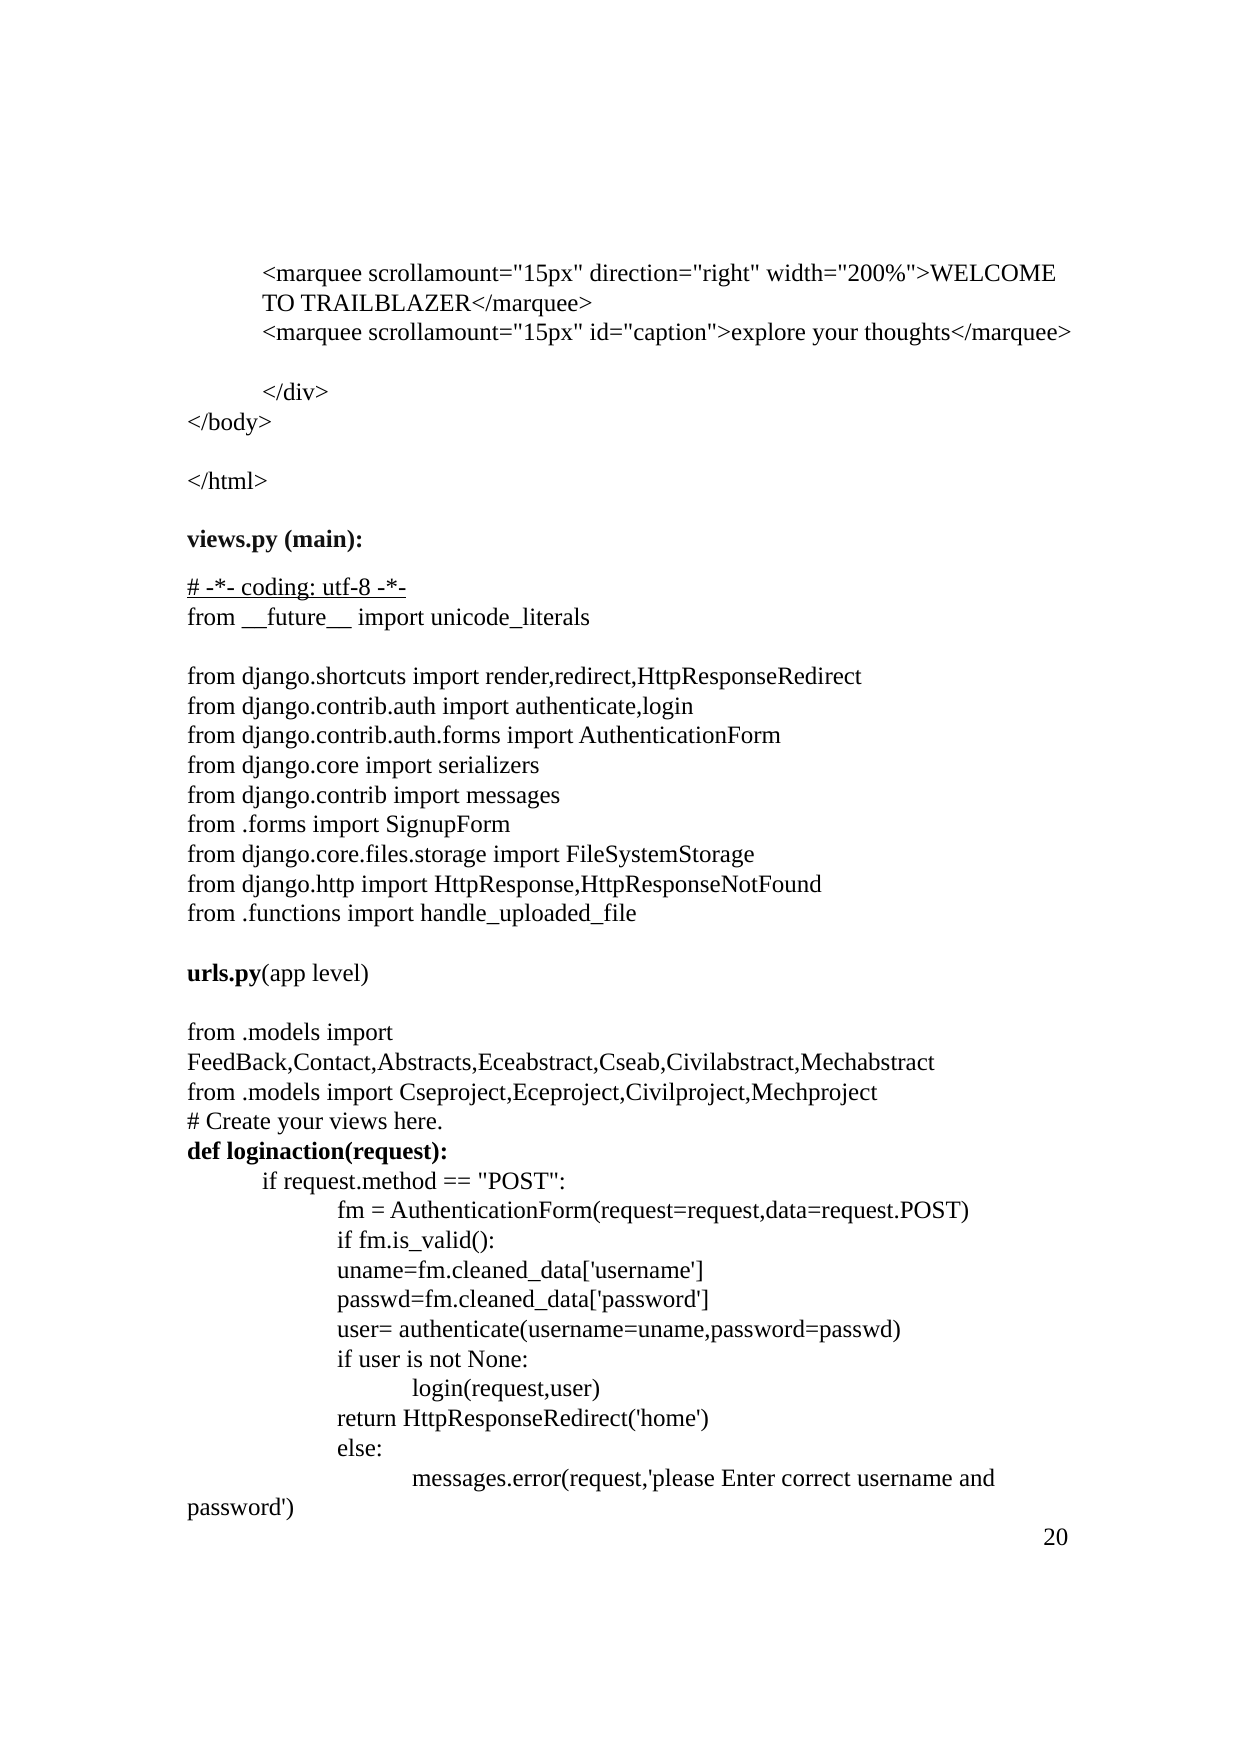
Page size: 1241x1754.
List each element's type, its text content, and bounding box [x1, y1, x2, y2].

text 20 [187, 1521, 1072, 1551]
text </html> [187, 435, 1072, 495]
text if fm.is_valid(): [187, 1224, 1072, 1254]
text from django.shortcuts import render,redirect,HttpResponseRedirect [187, 660, 1072, 690]
text return HttpResponseRedirect('home') [187, 1402, 1072, 1432]
text from django.contrib import messages [187, 779, 1072, 808]
text from __future__ import unicode_literals [187, 601, 1072, 630]
text urls.py(app level) [187, 957, 1072, 987]
text # Create your views here. [187, 1105, 1072, 1135]
text uname=fm.cleaned_data['username'] [187, 1254, 1072, 1283]
text </body> [187, 406, 1072, 435]
text from django.contrib.auth.forms import AuthenticationForm [187, 719, 1072, 749]
text from django.http import HttpResponse,HttpResponseNotFound [187, 868, 1072, 898]
text # -*- coding: utf-8 -*- [187, 572, 1072, 601]
text def loginaction(request): [187, 1135, 1072, 1165]
text messages.error(request,'please Enter correct username and password') [187, 1462, 1072, 1521]
text from django.core import serializers [187, 749, 1072, 779]
text else: [187, 1432, 1072, 1462]
text from .models import FeedBack,Contact,Abstracts,Eceabstract,Cseab,Civilabstract,Mechabstract [187, 1016, 1072, 1076]
text login(request,user) [187, 1373, 1072, 1402]
text from django.core.files.storage import FileSystemStorage [187, 838, 1072, 868]
text </div> [187, 376, 1072, 406]
text if request.method == "POST": [187, 1165, 1072, 1194]
text from .models import Cseproject,Eceproject,Civilproject,Mechproject [187, 1076, 1072, 1105]
text <marquee scrollamount="15px" direction="right" width="200%">WELCOME TO TRAILBLAZER</marquee> [187, 257, 1072, 317]
text from .forms import SignupForm [187, 808, 1072, 838]
text user= authenticate(username=uname,password=passwd) [187, 1313, 1072, 1343]
text if user is not None: [187, 1343, 1072, 1373]
text <marquee scrollamount="15px" id="caption">explore your thoughts</marquee> [187, 317, 1072, 346]
text views.py (main): [187, 524, 1072, 553]
text from django.contrib.auth import authenticate,login [187, 690, 1072, 719]
text from .functions import handle_uploaded_file [187, 898, 1072, 927]
text passwd=fm.cleaned_data['password'] [187, 1283, 1072, 1313]
text fm = AuthenticationForm(request=request,data=request.POST) [187, 1194, 1072, 1224]
